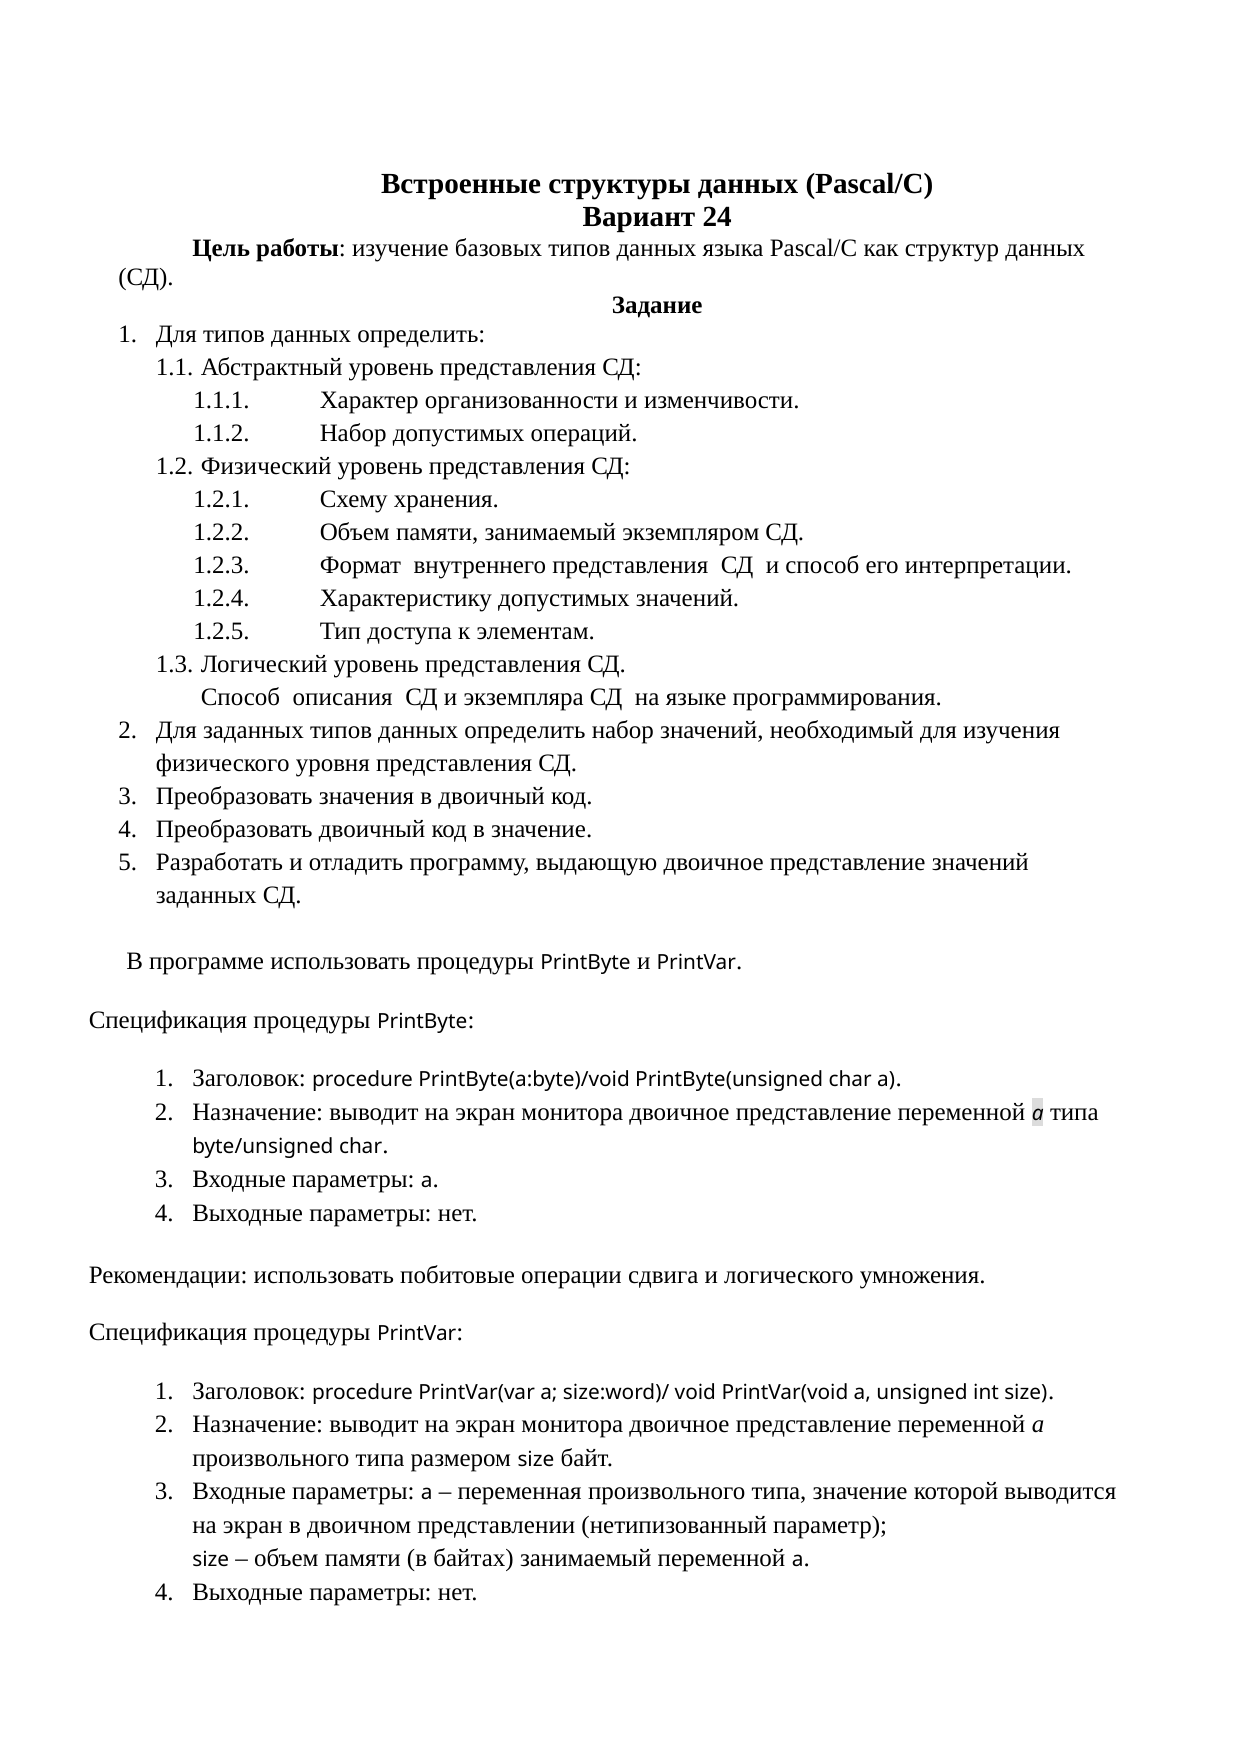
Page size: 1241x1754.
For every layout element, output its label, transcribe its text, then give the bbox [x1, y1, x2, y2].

list Логический уровень представления СД. Способ описания СД и экземпляра СД на языке программирования. [156, 649, 1122, 711]
list Тип доступа к элементам. [193, 616, 1122, 645]
list Преобразовать значения в двоичный код. [118, 781, 1122, 810]
list Назначение: выводит на экран монитора двоичное представление переменной a типа byte/unsigned char. [154, 1097, 1122, 1160]
list Рекомендации: использовать побитовые операции сдвига и логического умножения. [88, 1260, 1122, 1289]
list Для типов данных определить: [118, 319, 1122, 348]
list Характеристику допустимых значений. [193, 583, 1122, 612]
list Объем памяти, занимаемый экземпляром СД. [193, 517, 1122, 546]
list Спецификация процедуры PrintVar: [88, 1317, 1122, 1347]
list Схему хранения. [193, 484, 1122, 513]
list Спецификация процедуры PrintByte: [88, 1005, 1122, 1034]
text Вариант 24 [118, 199, 1122, 233]
list Заголовок: procedure PrintVar(var a; size:word)/ void PrintVar(void a, unsigned int size). [154, 1376, 1122, 1405]
list Разработать и отладить программу, выдающую двоичное представление значений заданных СД. [118, 847, 1122, 909]
list Характер организованности и изменчивости. [193, 385, 1122, 414]
list Заголовок: procedure PrintByte(a:byte)/void PrintByte(unsigned char a). [154, 1063, 1122, 1092]
list Выходные параметры: нет. [154, 1198, 1122, 1227]
list В программе использовать процедуры PrintByte и PrintVar. [126, 946, 1122, 976]
list Абстрактный уровень представления СД: [156, 352, 1122, 381]
list Набор допустимых операций. [193, 418, 1122, 447]
list Формат внутреннего представления СД и способ его интерпретации. [193, 550, 1122, 579]
list Физический уровень представления СД: [156, 451, 1122, 480]
list Выходные параметры: нет. [154, 1577, 1122, 1606]
text Встроенные структуры данных (Pascal/С) [118, 166, 1122, 199]
list Преобразовать двоичный код в значение. [118, 814, 1122, 843]
list Входные параметры: a – переменная произвольного типа, значение которой выводится на экран в двоичном представлении (нетипизованный параметр); size – объем памяти (в байтах) занимаемый переменной a. [154, 1476, 1122, 1573]
list Назначение: выводит на экран монитора двоичное представление переменной a произвольного типа размером size байт. [154, 1409, 1122, 1472]
text Задание [118, 290, 1122, 319]
list Для заданных типов данных определить набор значений, необходимый для изучения физического уровня представления СД. [118, 715, 1122, 777]
text Цель работы: изучение базовых типов данных языка Pascal/C как структур данных (СД). [118, 233, 1122, 290]
list Входные параметры: a. [154, 1164, 1122, 1194]
